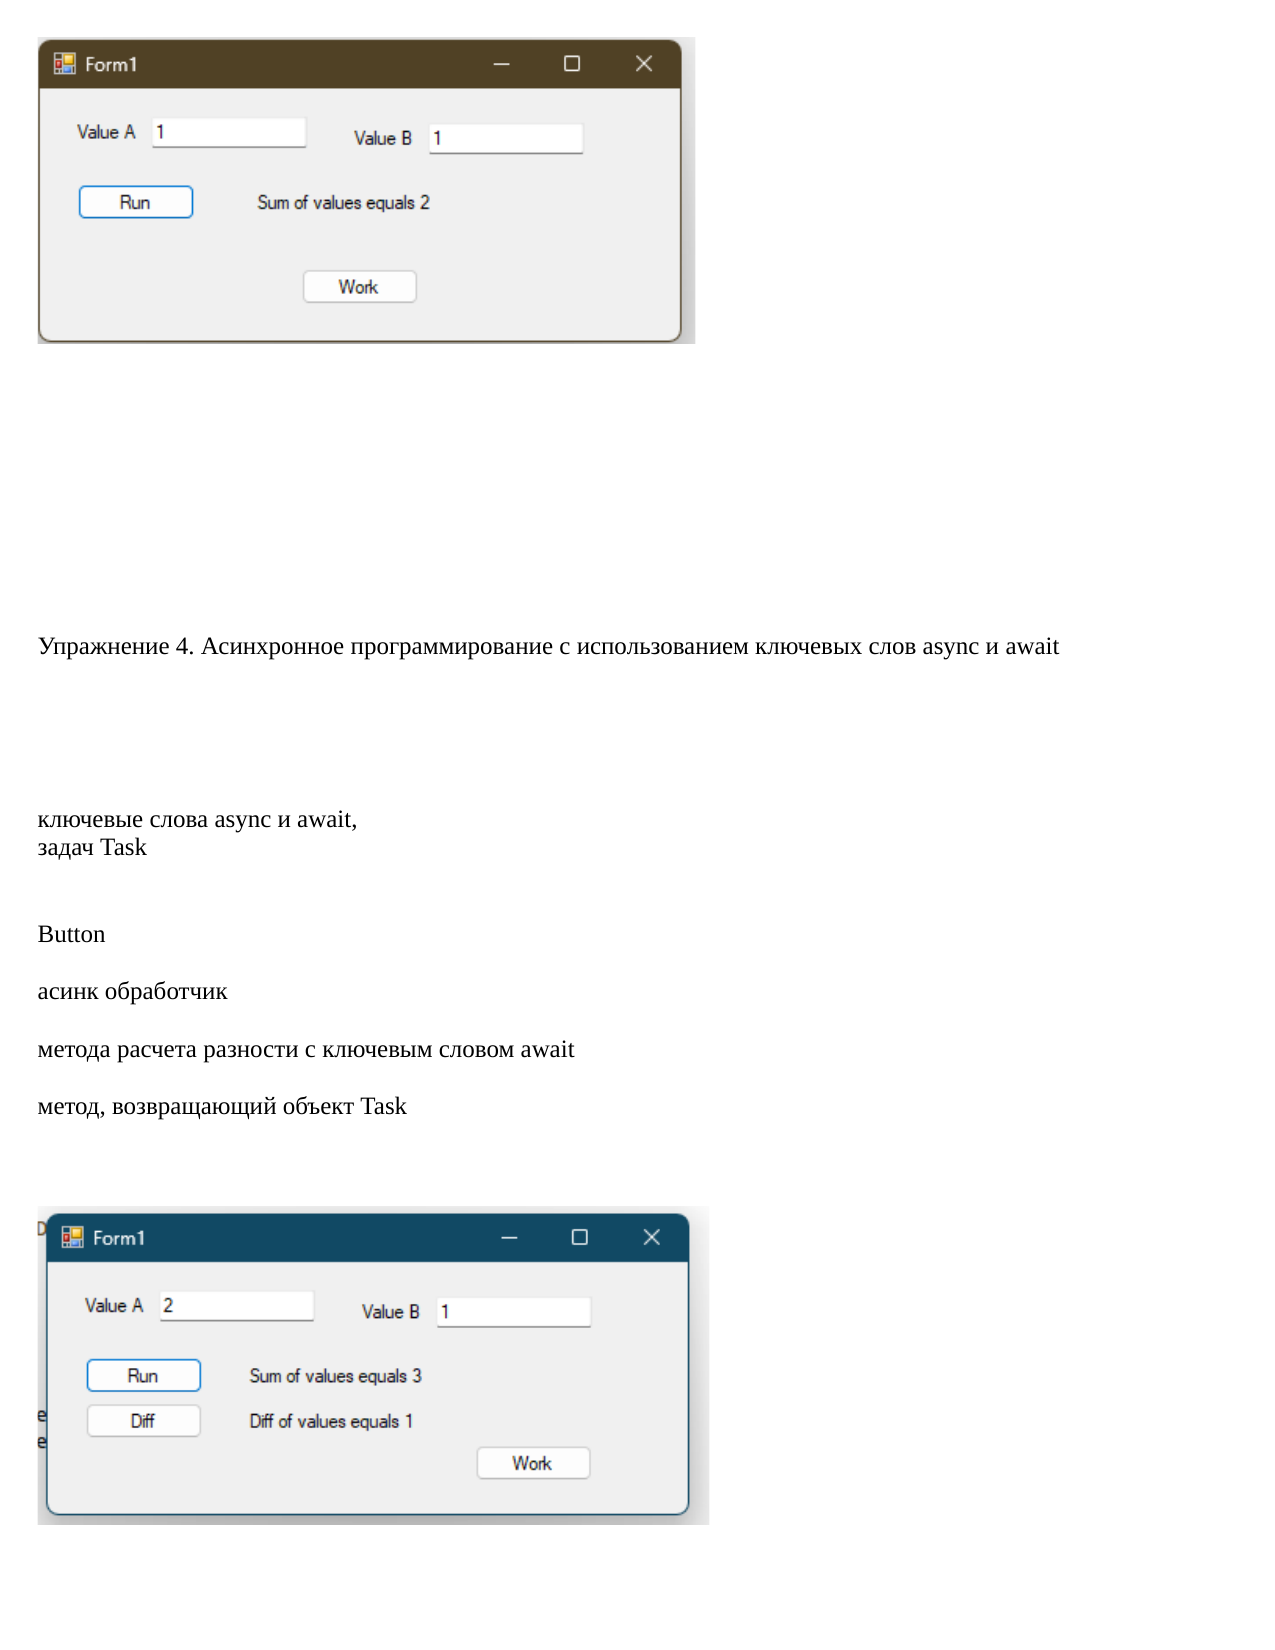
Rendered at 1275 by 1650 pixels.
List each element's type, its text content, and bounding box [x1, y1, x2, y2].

picture [37, 37, 696, 344]
picture [37, 1206, 710, 1525]
text задач Task [37, 832, 1237, 861]
text метода расчета разности с ключевым словом await [37, 1034, 1237, 1062]
text асинк обработчик [37, 976, 1237, 1005]
text ключевые слова async и await, [37, 804, 1237, 832]
text Button [37, 919, 1237, 947]
text Упражнение 4. Асинхронное программирование с использованием ключевых слов async и await [37, 631, 1237, 660]
text метод, возвращающий объект Task [37, 1091, 1237, 1120]
